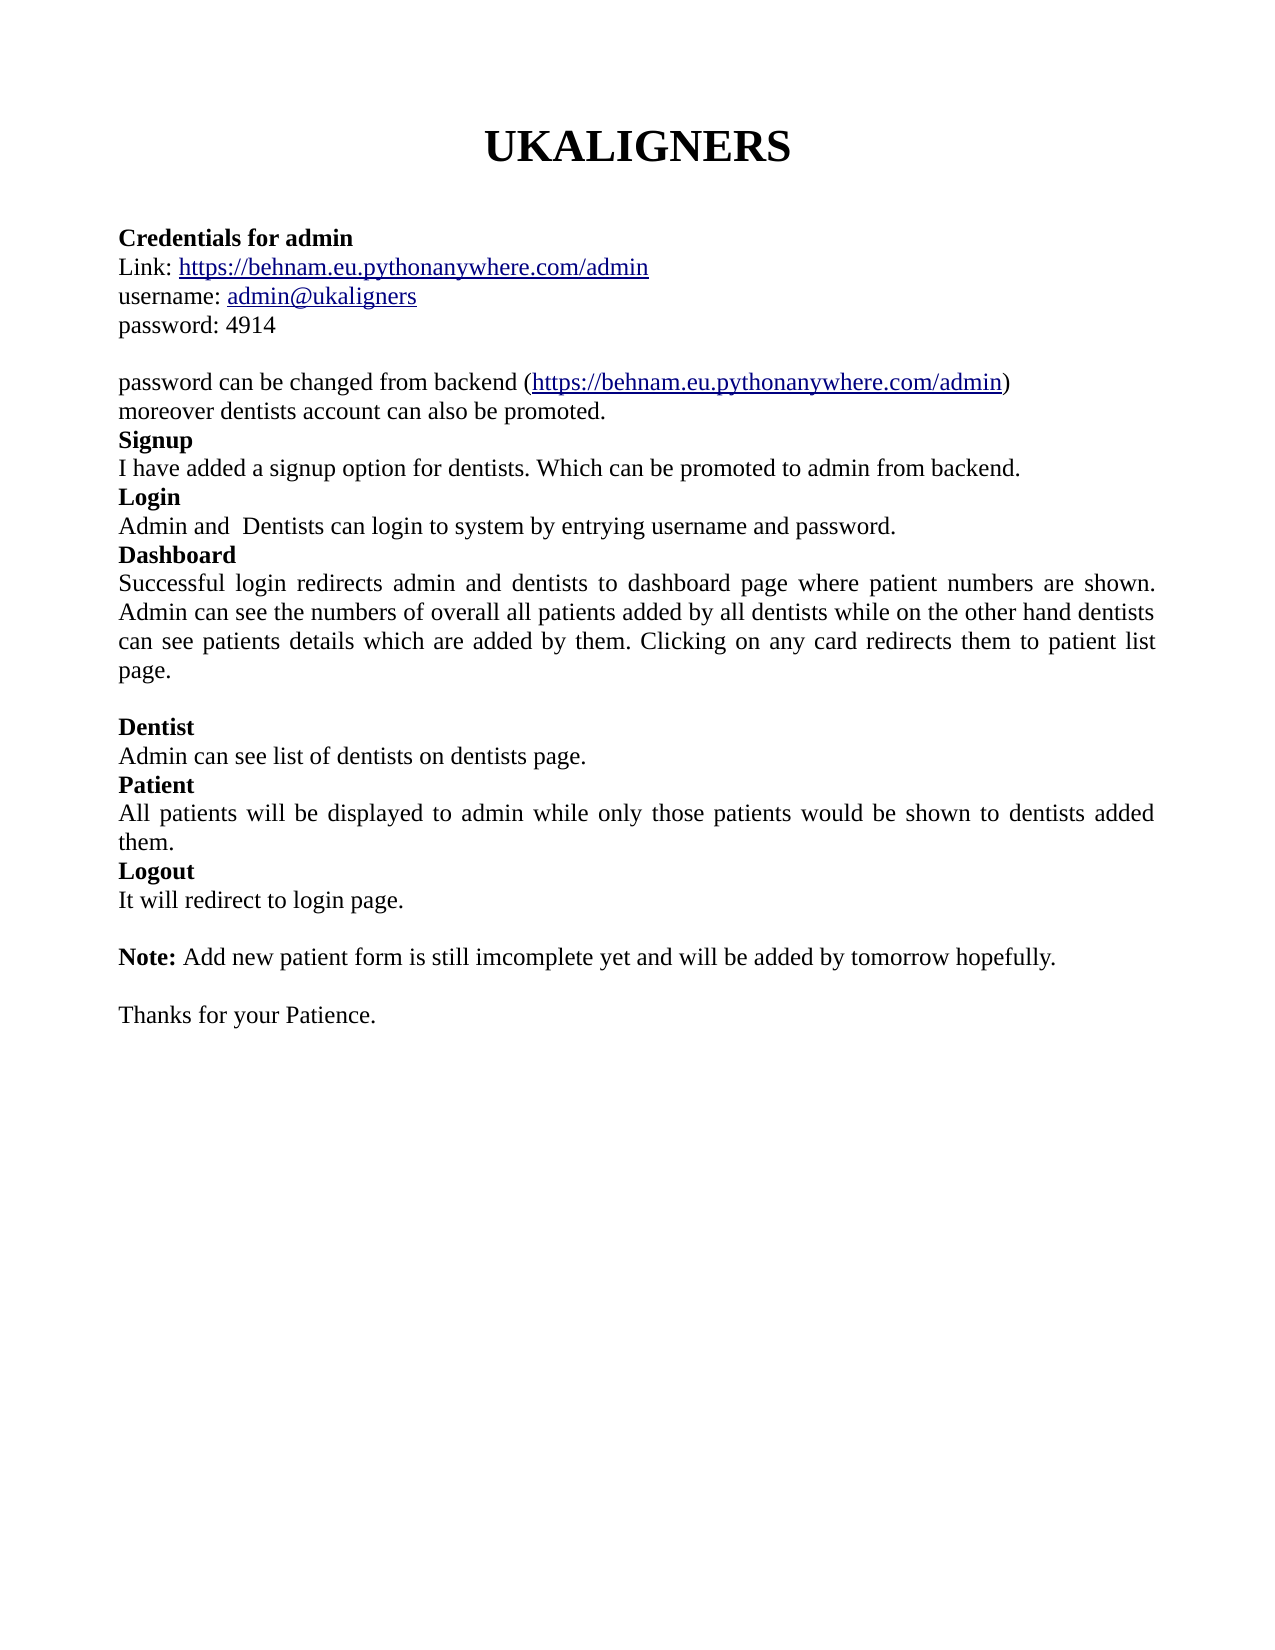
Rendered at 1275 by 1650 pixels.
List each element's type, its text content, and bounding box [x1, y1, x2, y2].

text Logout [118, 856, 1157, 885]
text I have added a signup option for dentists. Which can be promoted to admin from backend. [118, 453, 1157, 482]
text moreover dentists account can also be promoted. [118, 396, 1157, 425]
text Credentials for admin [118, 223, 1157, 252]
text UKALIGNERS [118, 118, 1157, 171]
text Successful login redirects admin and dentists to dashboard page where patient numbers are shown. Admin can see the numbers of overall all patients added by all dentists while on the other hand dentists can see patients details which are added by them. Clicking on any card redirects them to patient list page. [118, 568, 1157, 683]
text password: 4914 [118, 310, 1157, 338]
text Dashboard [118, 540, 1157, 568]
text Dentist [118, 712, 1157, 741]
text Patient [118, 770, 1157, 798]
text All patients will be displayed to admin while only those patients would be shown to dentists added them. [118, 798, 1157, 856]
text Thanks for your Patience. [118, 1000, 1157, 1028]
text Note: Add new patient form is still imcomplete yet and will be added by tomorrow hopefully. [118, 942, 1157, 971]
text Login [118, 482, 1157, 511]
text Admin and Dentists can login to system by entrying username and password. [118, 511, 1157, 540]
text password can be changed from backend (https://behnam.eu.pythonanywhere.com/admin) [118, 367, 1157, 396]
text Admin can see list of dentists on dentists page. [118, 741, 1157, 770]
text username: admin@ukaligners [118, 281, 1157, 310]
text It will redirect to login page. [118, 885, 1157, 913]
text Signup [118, 425, 1157, 453]
text Link: https://behnam.eu.pythonanywhere.com/admin [118, 252, 1157, 281]
